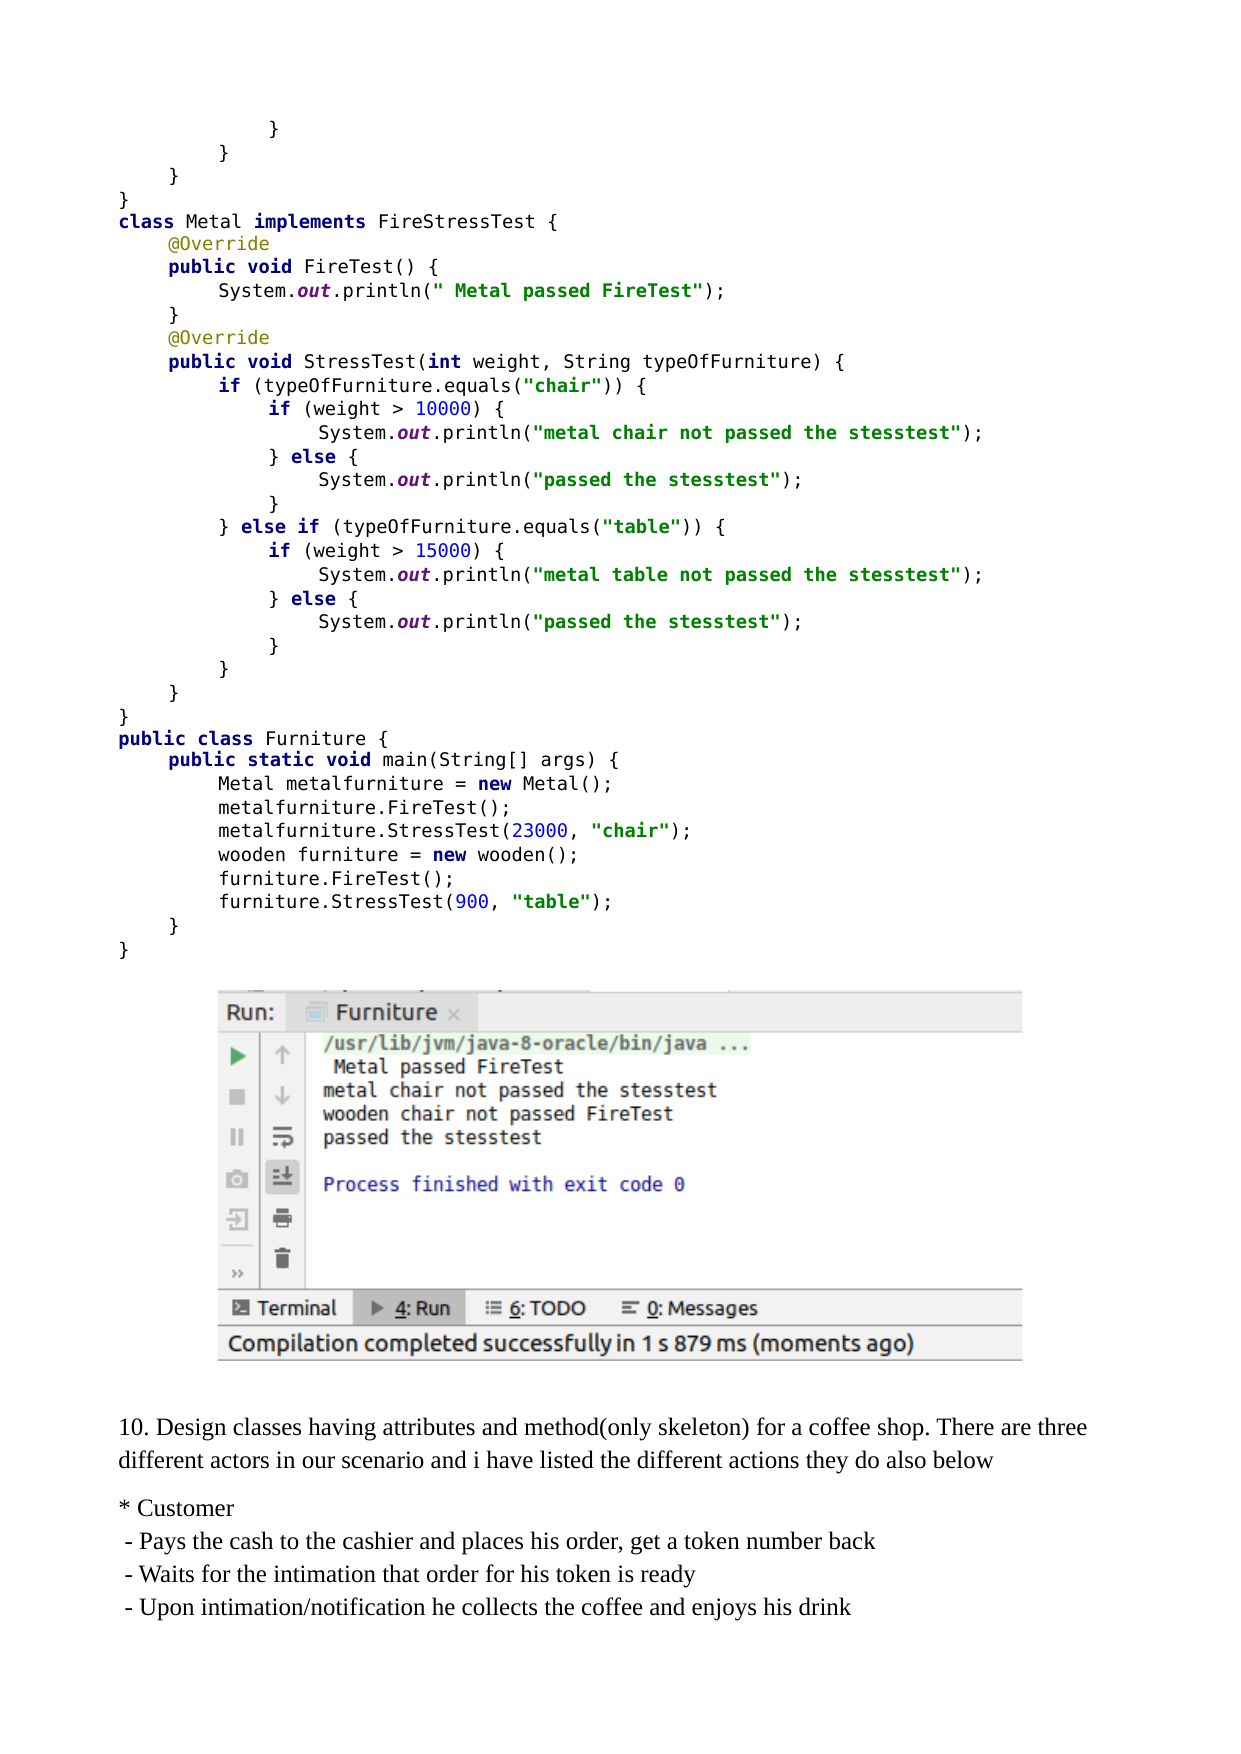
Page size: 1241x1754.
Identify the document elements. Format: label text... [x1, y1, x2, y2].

text public void FireTest() { [118, 256, 1122, 280]
text } [118, 304, 1122, 327]
text } [118, 118, 1122, 142]
text if (weight > 15000) { [118, 540, 1122, 564]
text } [118, 635, 1122, 658]
text @Override [118, 327, 1122, 351]
text public void StressTest(int weight, String typeOfFurniture) { [118, 351, 1122, 375]
text furniture.FireTest(); [118, 868, 1122, 891]
text System.out.println("metal table not passed the stesstest"); [118, 564, 1122, 587]
text } [118, 493, 1122, 517]
text System.out.println("passed the stesstest"); [118, 611, 1122, 635]
text metalfurniture.FireTest(); [118, 797, 1122, 820]
text Metal metalfurniture = new Metal(); [118, 773, 1122, 797]
text } else if (typeOfFurniture.equals("table")) { [118, 517, 1122, 540]
text if (weight > 10000) { [118, 398, 1122, 422]
text public class Furniture { [118, 728, 1122, 749]
text } [118, 706, 1122, 728]
text System.out.println(" Metal passed FireTest"); [118, 280, 1122, 304]
text } [118, 189, 1122, 211]
text } else { [118, 587, 1122, 611]
text wooden furniture = new wooden(); [118, 844, 1122, 868]
text } [118, 915, 1122, 939]
text } [118, 165, 1122, 189]
text System.out.println("passed the stesstest"); [118, 469, 1122, 493]
text } [118, 939, 1122, 961]
text } [118, 142, 1122, 165]
text } [118, 682, 1122, 706]
text if (typeOfFurniture.equals("chair")) { [118, 375, 1122, 398]
text @Override [118, 233, 1122, 256]
text class Metal implements FireStressTest { [118, 211, 1122, 233]
text metalfurniture.StressTest(23000, "chair"); [118, 820, 1122, 844]
text System.out.println("metal chair not passed the stesstest"); [118, 422, 1122, 446]
text * Customer - Pays the cash to the cashier and places his order, get a token number back - Waits for the intimation that order for his token is ready - Upon intimation/notification he collects the coffee and enjoys his drink [118, 1493, 1122, 1621]
text furniture.StressTest(900, "table"); [118, 891, 1122, 915]
text 10. Design classes having attributes and method(only skeleton) for a coffee shop. There are three different actors in our scenario and i have listed the different actions they do also below [118, 1412, 1122, 1474]
text public static void main(String[] args) { [118, 749, 1122, 773]
text } [118, 658, 1122, 682]
text } else { [118, 446, 1122, 469]
picture [217, 990, 1023, 1361]
